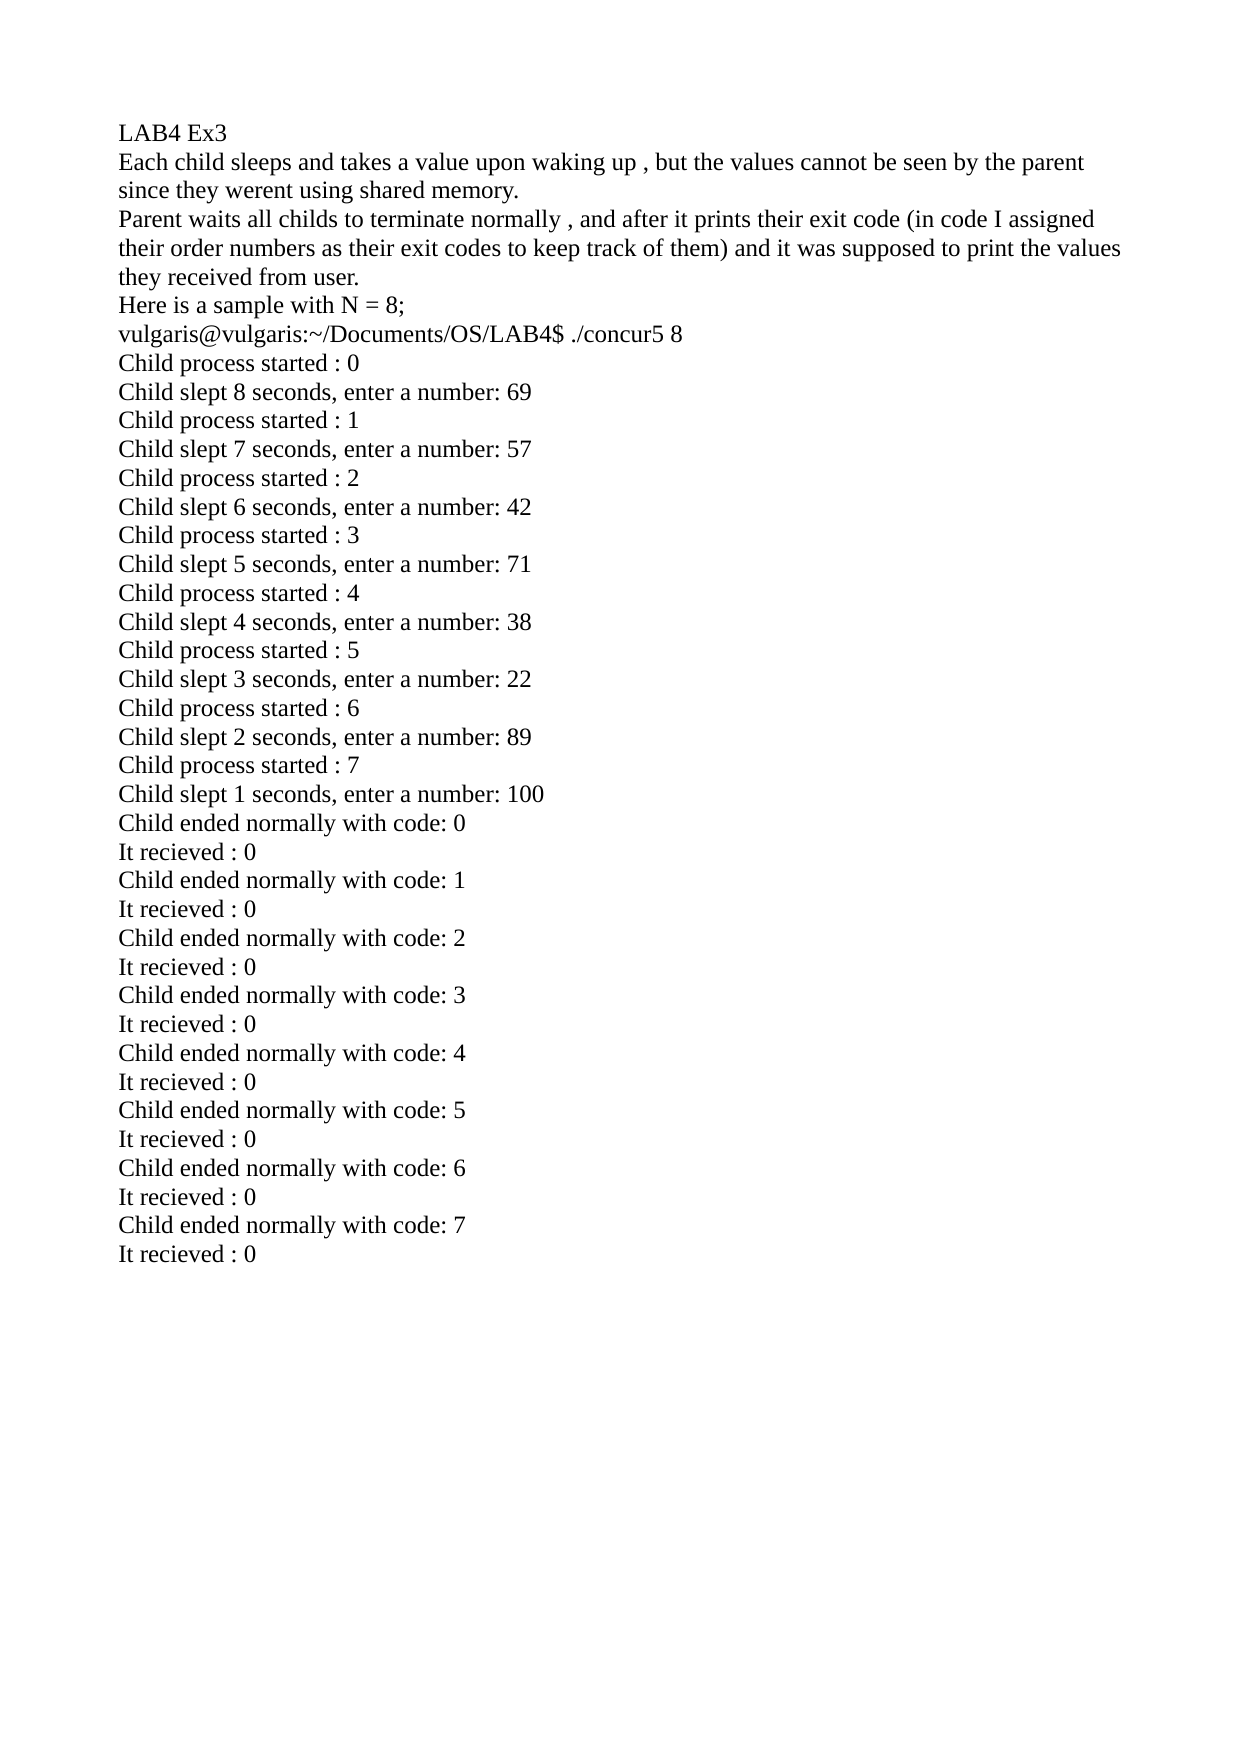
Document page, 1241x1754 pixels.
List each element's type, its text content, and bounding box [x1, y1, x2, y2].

text Here is a sample with N = 8; [118, 291, 1122, 319]
text Child slept 2 seconds, enter a number: 89 [118, 722, 1122, 751]
text It recieved : 0 [118, 1067, 1122, 1096]
text Child process started : 7 [118, 751, 1122, 779]
text vulgaris@vulgaris:~/Documents/OS/LAB4$ ./concur5 8 [118, 319, 1122, 348]
text Child slept 5 seconds, enter a number: 71 [118, 549, 1122, 578]
text It recieved : 0 [118, 952, 1122, 981]
text Parent waits all childs to terminate normally , and after it prints their exit code (in code I assigned their order numbers as their exit codes to keep track of them) and it was supposed to print the values they received from user. [118, 204, 1122, 291]
text Child slept 3 seconds, enter a number: 22 [118, 664, 1122, 693]
text Child ended normally with code: 1 [118, 866, 1122, 894]
text Child ended normally with code: 4 [118, 1038, 1122, 1067]
text Child ended normally with code: 6 [118, 1153, 1122, 1182]
text Child process started : 2 [118, 463, 1122, 492]
text Child ended normally with code: 5 [118, 1096, 1122, 1124]
text Child slept 7 seconds, enter a number: 57 [118, 434, 1122, 463]
text Child ended normally with code: 3 [118, 981, 1122, 1009]
text Child process started : 5 [118, 636, 1122, 664]
text Child slept 8 seconds, enter a number: 69 [118, 377, 1122, 406]
text Child slept 4 seconds, enter a number: 38 [118, 607, 1122, 636]
text Child process started : 6 [118, 693, 1122, 722]
text Child process started : 3 [118, 521, 1122, 549]
text Child ended normally with code: 0 [118, 808, 1122, 837]
text LAB4 Ex3 [118, 118, 1122, 147]
text It recieved : 0 [118, 1124, 1122, 1153]
text Child slept 6 seconds, enter a number: 42 [118, 492, 1122, 521]
text It recieved : 0 [118, 1182, 1122, 1211]
text It recieved : 0 [118, 1009, 1122, 1038]
text Child process started : 0 [118, 348, 1122, 377]
text Child ended normally with code: 7 [118, 1211, 1122, 1239]
text Child ended normally with code: 2 [118, 923, 1122, 952]
text Each child sleeps and takes a value upon waking up , but the values cannot be seen by the parent since they werent using shared memory. [118, 147, 1122, 204]
text Child process started : 4 [118, 578, 1122, 607]
text Child slept 1 seconds, enter a number: 100 [118, 779, 1122, 808]
text It recieved : 0 [118, 894, 1122, 923]
text It recieved : 0 [118, 1239, 1122, 1268]
text It recieved : 0 [118, 837, 1122, 866]
text Child process started : 1 [118, 406, 1122, 434]
